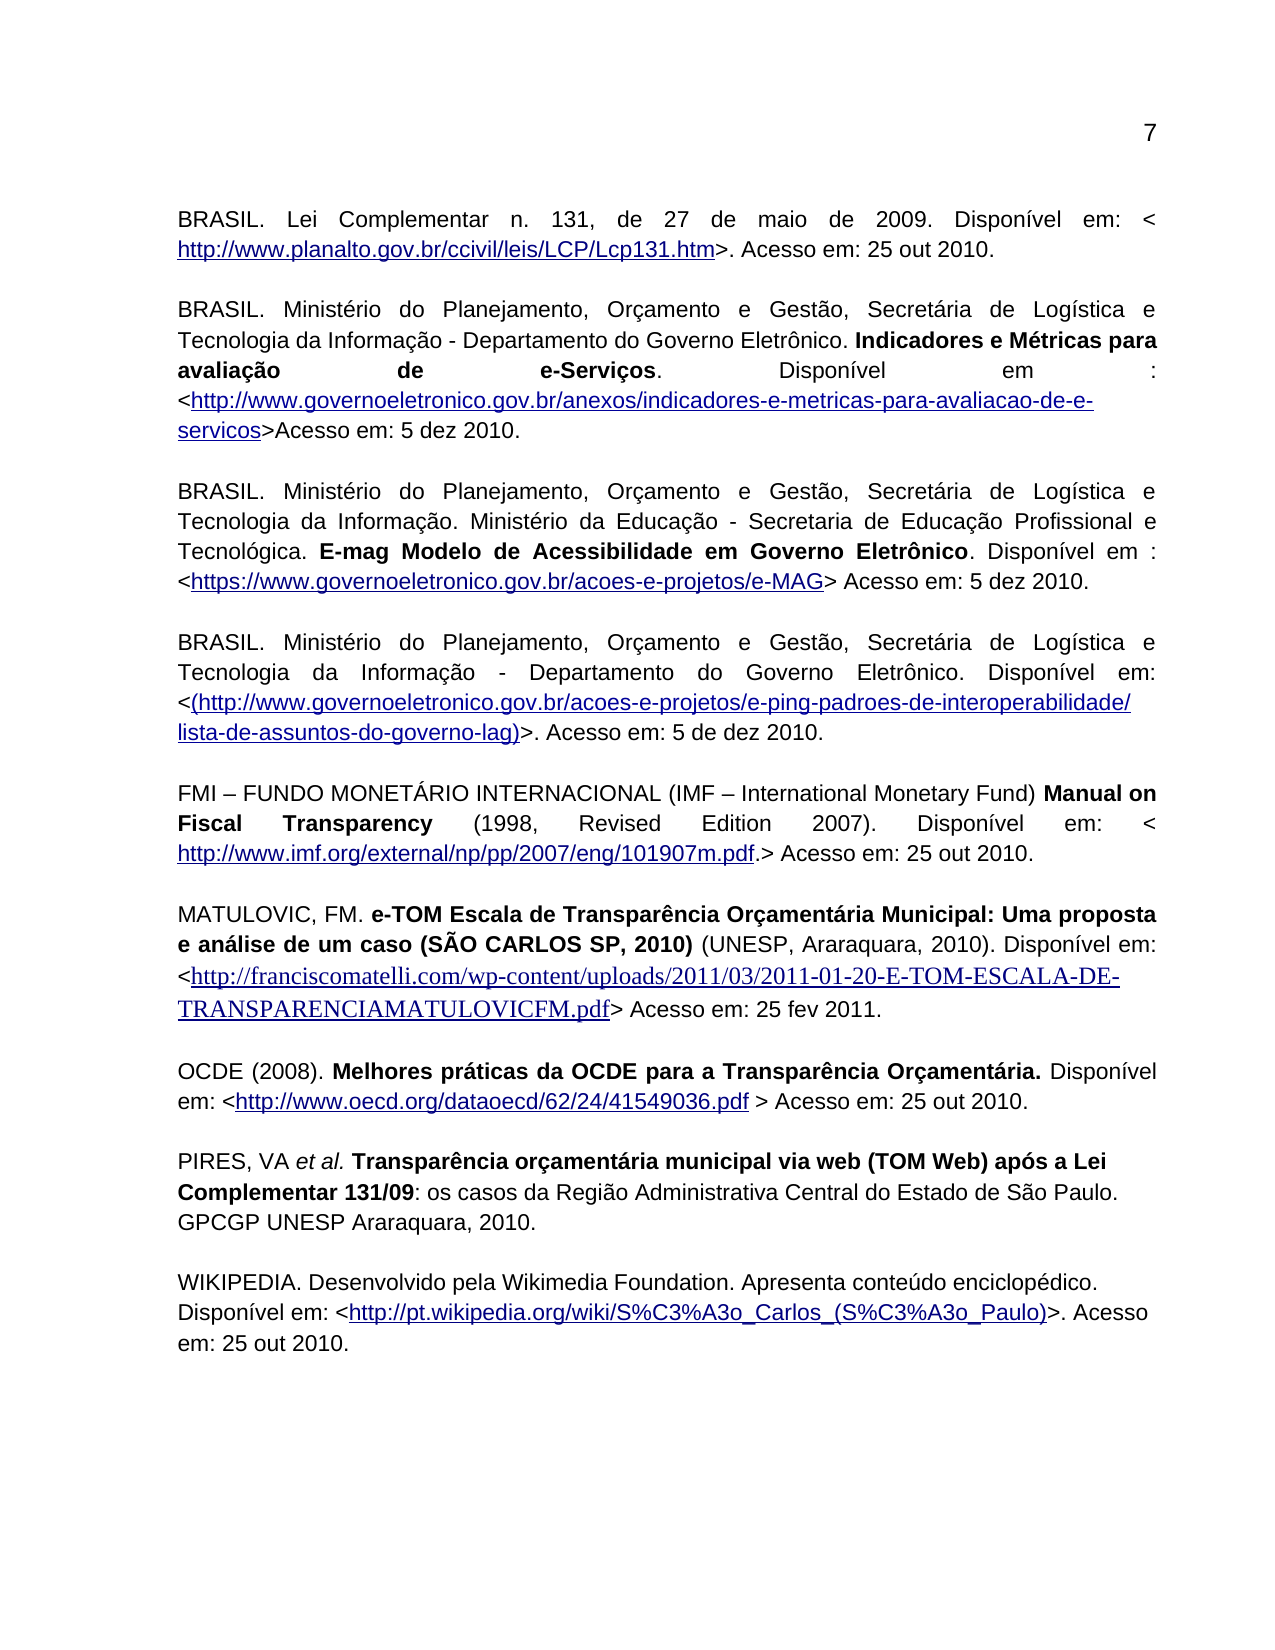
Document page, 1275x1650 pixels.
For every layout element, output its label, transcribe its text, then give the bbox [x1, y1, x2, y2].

list BRASIL. Ministério do Planejamento, Orçamento e Gestão, Secretária de Logística e Tecnologia da Informação - Departamento do Governo Eletrônico. Indicadores e Métricas para avaliação de e-Serviços. Disponível em : <http://www.governoeletronico.gov.br/anexos/indicadores-e-metricas-para-avaliacao-de-e-servicos>Acesso em: 5 dez 2010. [177, 296, 1157, 443]
list OCDE (2008). Melhores práticas da OCDE para a Transparência Orçamentária. Disponível em: <http://www.oecd.org/dataoecd/62/24/41549036.pdf > Acesso em: 25 out 2010. [177, 1058, 1157, 1114]
list MATULOVIC, FM. e-TOM Escala de Transparência Orçamentária Municipal: Uma proposta e análise de um caso (SÃO CARLOS SP, 2010) (UNESP, Araraquara, 2010). Disponível em: <http://franciscomatelli.com/wp-content/uploads/2011/03/2011-01-20-E-TOM-ESCALA-DE-TRANSPARENCIAMATULOVICFM.pdf> Acesso em: 25 fev 2011. [177, 901, 1157, 1023]
list BRASIL. Ministério do Planejamento, Orçamento e Gestão, Secretária de Logística e Tecnologia da Informação - Departamento do Governo Eletrônico. Disponível em: <(http://www.governoeletronico.gov.br/acoes-e-projetos/e-ping-padroes-de-interoperabilidade/lista-de-assuntos-do-governo-lag)>. Acesso em: 5 de dez 2010. [177, 629, 1157, 746]
list PIRES, VA et al. Transparência orçamentária municipal via web (TOM Web) após a Lei Complementar 131/09: os casos da Região Administrativa Central do Estado de São Paulo. GPCGP UNESP Araraquara, 2010. [177, 1148, 1157, 1235]
list BRASIL. Ministério do Planejamento, Orçamento e Gestão, Secretária de Logística e Tecnologia da Informação. Ministério da Educação - Secretaria de Educação Profissional e Tecnológica. E-mag Modelo de Acessibilidade em Governo Eletrônico. Disponível em : <https://www.governoeletronico.gov.br/acoes-e-projetos/e-MAG> Acesso em: 5 dez 2010. [177, 478, 1157, 594]
list BRASIL. Lei Complementar n. 131, de 27 de maio de 2009. Disponível em: < http://www.planalto.gov.br/ccivil/leis/LCP/Lcp131.htm>. Acesso em: 25 out 2010. [177, 206, 1157, 262]
list FMI – FUNDO MONETÁRIO INTERNACIONAL (IMF – International Monetary Fund) Manual on Fiscal Transparency (1998, Revised Edition 2007). Disponível em: < http://www.imf.org/external/np/pp/2007/eng/101907m.pdf.> Acesso em: 25 out 2010. [177, 780, 1157, 866]
list WIKIPEDIA. Desenvolvido pela Wikimedia Foundation. Apresenta conteúdo enciclopédico. Disponível em: <http://pt.wikipedia.org/wiki/S%C3%A3o_Carlos_(S%C3%A3o_Paulo)>. Acesso em: 25 out 2010. [177, 1269, 1157, 1356]
